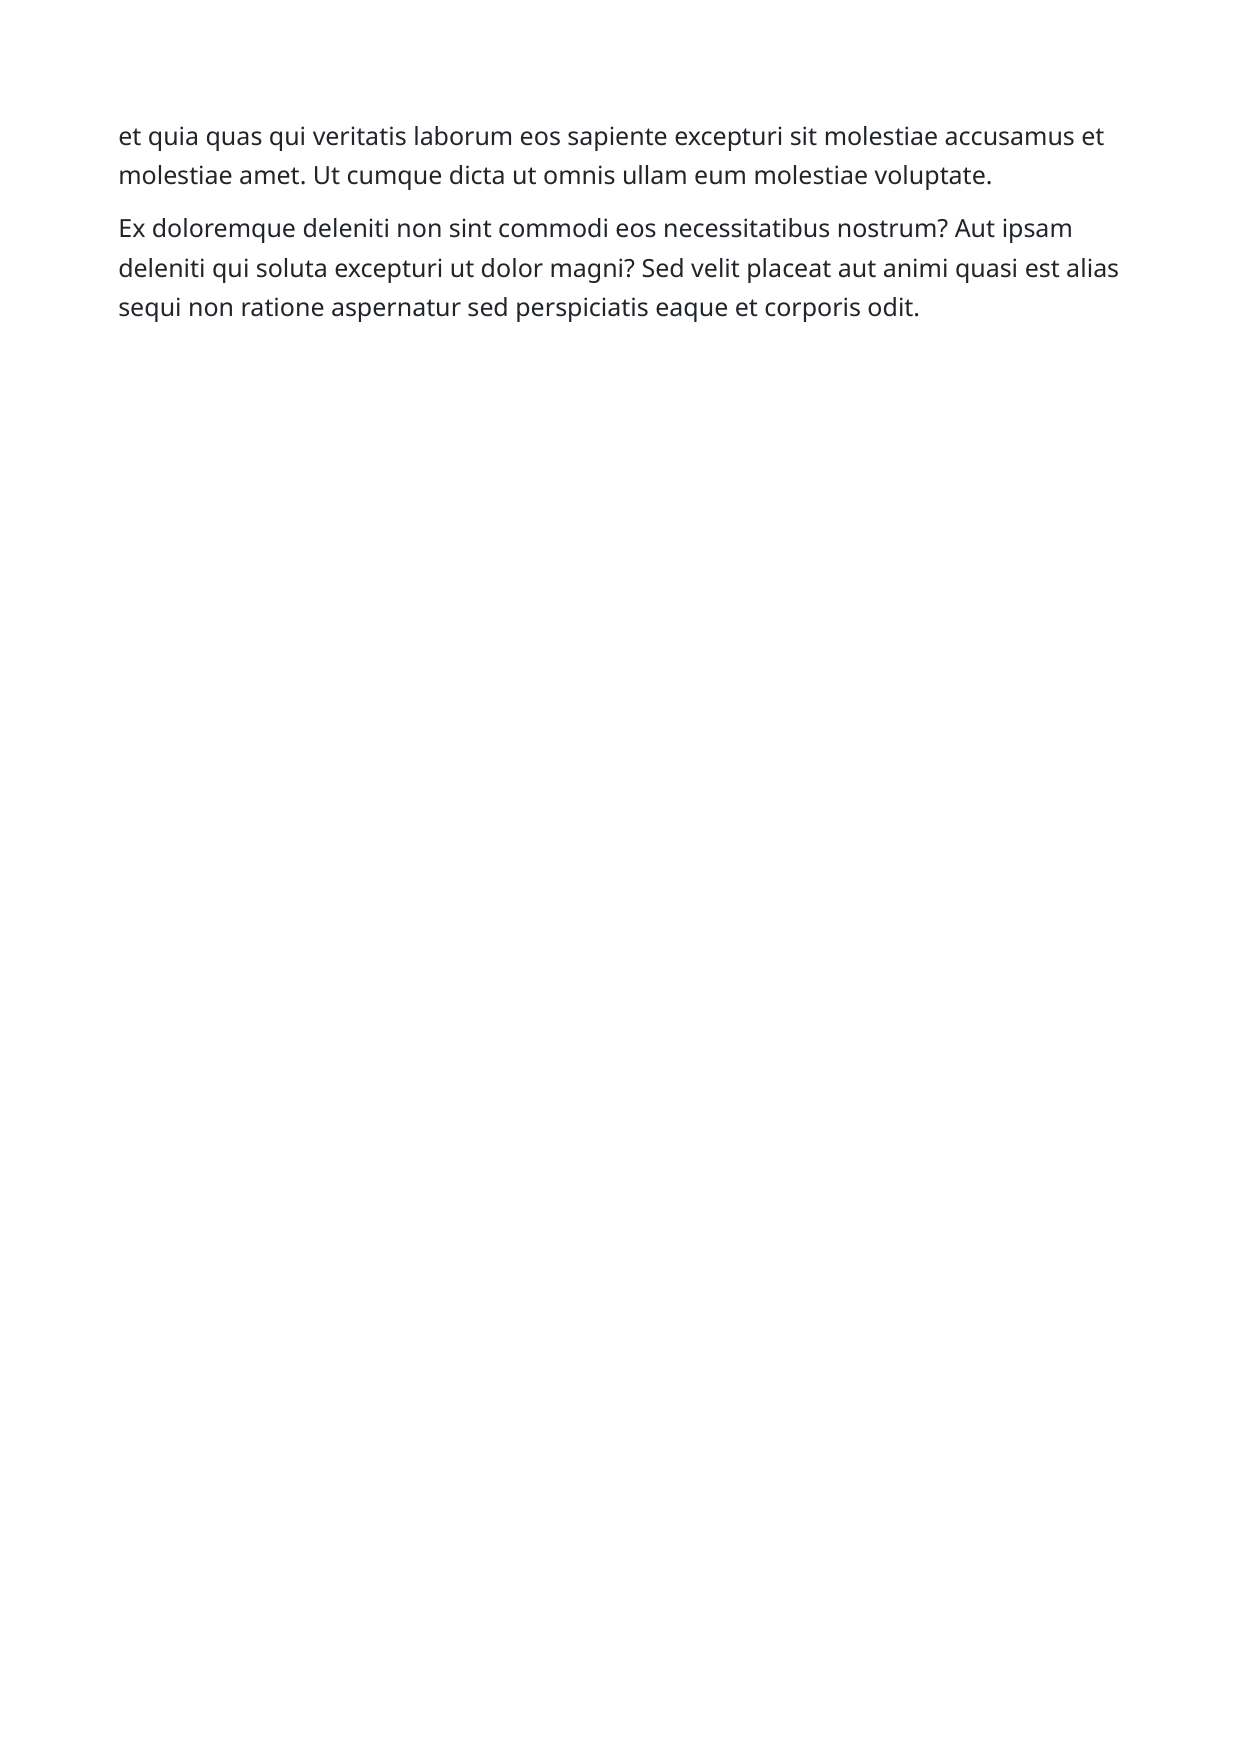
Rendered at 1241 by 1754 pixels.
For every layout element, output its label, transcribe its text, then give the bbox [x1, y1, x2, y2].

text Ex doloremque deleniti non sint commodi eos necessitatibus nostrum? Aut ipsam deleniti qui soluta excepturi ut dolor magni? Sed velit placeat aut animi quasi est alias sequi non ratione aspernatur sed perspiciatis eaque et corporis odit. [118, 211, 1122, 323]
text et quia quas qui veritatis laborum eos sapiente excepturi sit molestiae accusamus et molestiae amet. Ut cumque dicta ut omnis ullam eum molestiae voluptate. [118, 118, 1122, 191]
